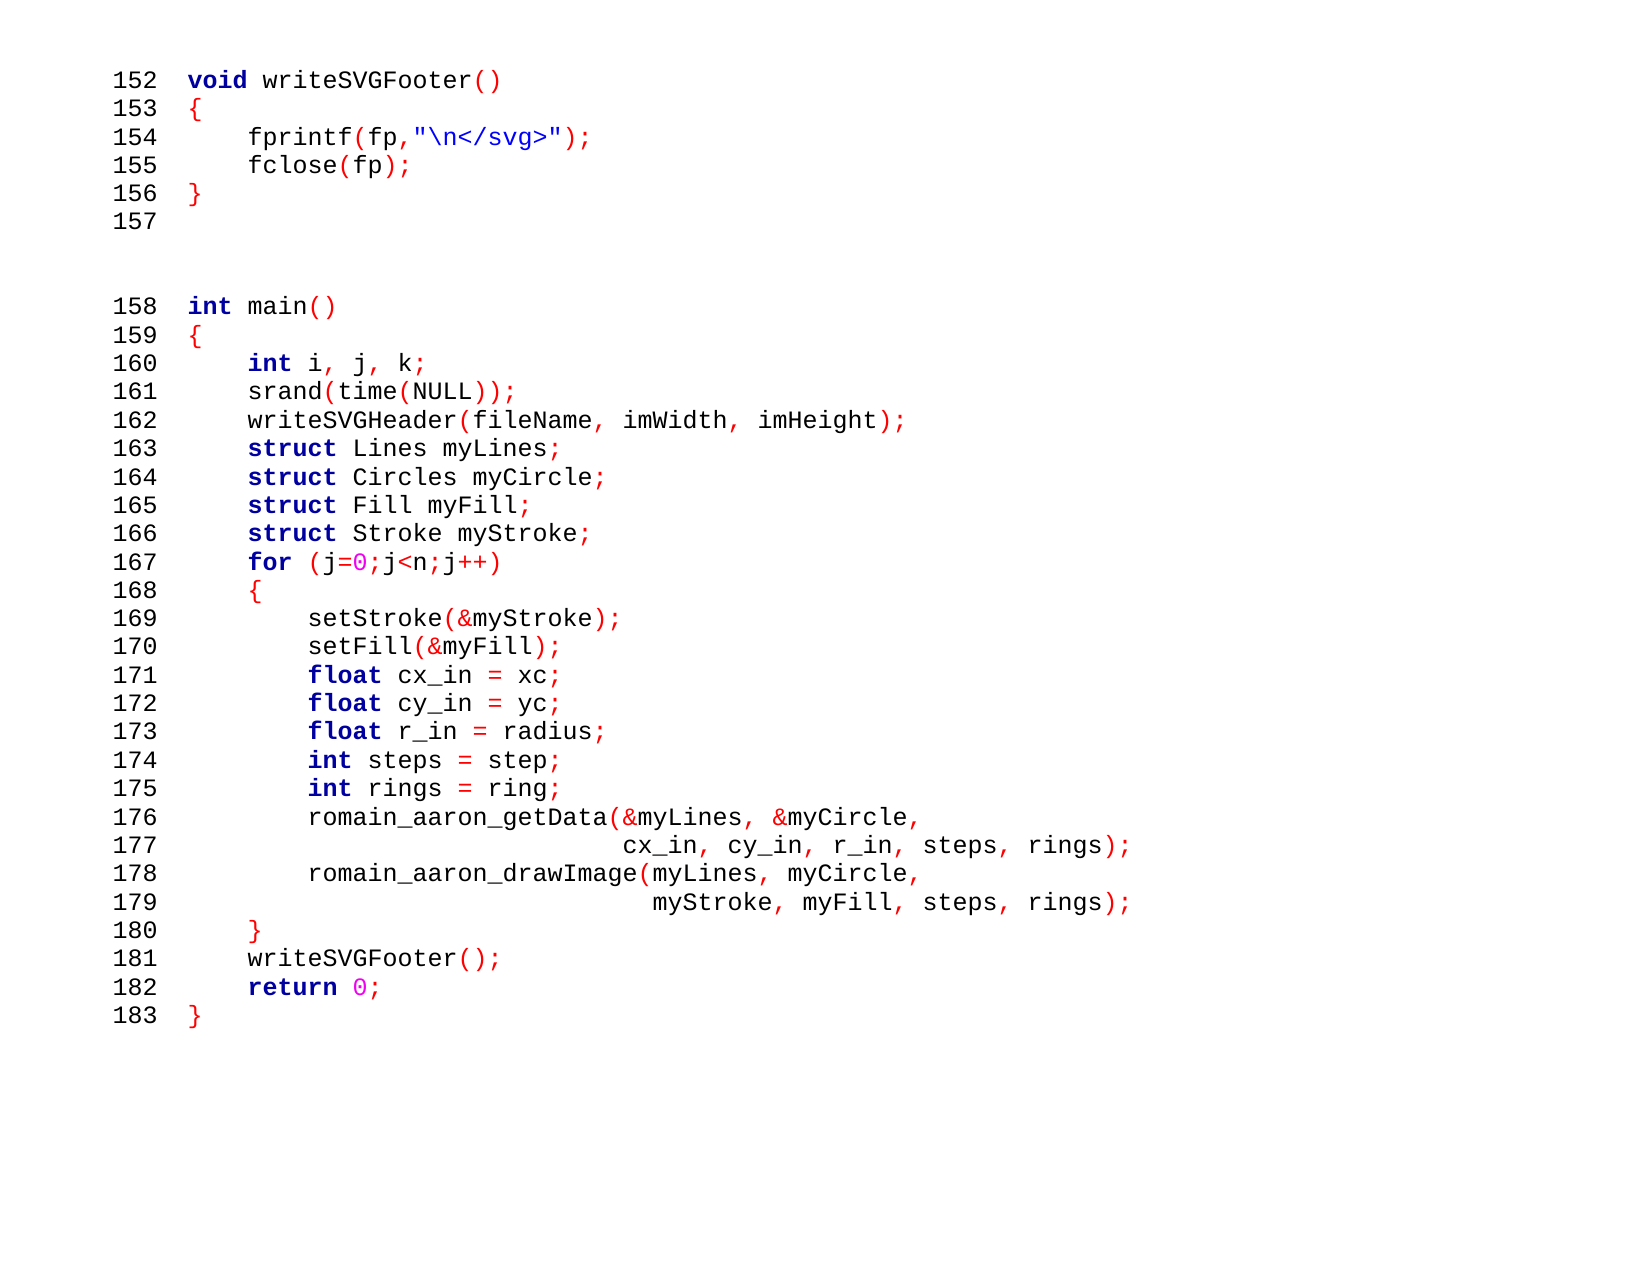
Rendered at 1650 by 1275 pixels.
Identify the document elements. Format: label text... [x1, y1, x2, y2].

subtitle 169 setStroke(&myStroke); [442, 606, 473, 634]
subtitle 168 { [112, 577, 1537, 606]
subtitle 153 { [112, 96, 1537, 124]
subtitle 179 myStroke, myFill, steps, rings); [1102, 889, 1537, 917]
subtitle 167 for (j=0;j<n;j++) [457, 549, 1537, 577]
subtitle 173 float r_in = radius; [472, 719, 503, 747]
subtitle 161 srand(time(NULL)); [322, 379, 338, 407]
subtitle 174 int steps = step; [112, 747, 368, 776]
subtitle 171 float cx_in = xc; [112, 662, 1537, 691]
subtitle 170 setFill(&myFill); [112, 634, 308, 662]
subtitle 177 cx_in, cy_in, r_in, steps, rings); [697, 832, 728, 861]
subtitle 156 } [112, 181, 1537, 209]
subtitle 160 int i, j, k; [412, 351, 1537, 379]
subtitle 175 int rings = ring; [112, 776, 368, 804]
subtitle 164 struct Circles myCircle; [592, 464, 1537, 492]
subtitle 172 float cy_in = yc; [547, 691, 1537, 719]
subtitle 174 int steps = step; [547, 747, 1537, 776]
subtitle 160 int i, j, k; [112, 351, 308, 379]
subtitle 178 romain_aaron_drawImage(myLines, myCircle, [112, 861, 308, 889]
subtitle 173 float r_in = radius; [112, 719, 398, 747]
subtitle 166 struct Stroke myStroke; [577, 521, 1537, 549]
subtitle 174 int steps = step; [457, 747, 488, 776]
subtitle 157 [112, 209, 1537, 237]
subtitle 179 myStroke, myFill, steps, rings); [772, 889, 803, 917]
subtitle 177 cx_in, cy_in, r_in, steps, rings); [892, 832, 923, 861]
subtitle 183 } [112, 1002, 1537, 1031]
subtitle 155 fclose(fp); [112, 152, 1537, 181]
subtitle 167 for (j=0;j<n;j++) [337, 549, 383, 577]
subtitle 179 myStroke, myFill, steps, rings); [892, 889, 923, 917]
subtitle 154 fprintf(fp,"\n</svg>"); [112, 124, 248, 152]
subtitle 170 setFill(&myFill); [412, 634, 443, 662]
subtitle 177 cx_in, cy_in, r_in, steps, rings); [802, 832, 833, 861]
subtitle 181 writeSVGFooter(); [112, 946, 248, 974]
subtitle 154 fprintf(fp,"\n</svg>"); [397, 124, 1537, 152]
subtitle 152 void writeSVGFooter() [112, 67, 1537, 96]
subtitle 176 romain_aaron_getData(&myLines, &myCircle, [907, 804, 1537, 832]
subtitle 158 int main() [112, 294, 248, 322]
subtitle 177 cx_in, cy_in, r_in, steps, rings); [1102, 832, 1537, 861]
subtitle 162 writeSVGHeader(fileName, imWidth, imHeight); [112, 407, 248, 436]
subtitle 176 romain_aaron_getData(&myLines, &myCircle, [112, 804, 308, 832]
subtitle 169 setStroke(&myStroke); [592, 606, 1537, 634]
subtitle 172 float cy_in = yc; [487, 691, 518, 719]
subtitle 177 cx_in, cy_in, r_in, steps, rings); [112, 832, 623, 861]
subtitle 182 return 0; [112, 974, 1537, 1002]
subtitle 169 setStroke(&myStroke); [112, 606, 308, 634]
subtitle 181 writeSVGFooter(); [457, 946, 1537, 974]
subtitle 175 int rings = ring; [457, 776, 488, 804]
subtitle 159 { [112, 322, 1537, 351]
subtitle 158 int main() [307, 294, 1537, 322]
subtitle 165 struct Fill myFill; [517, 492, 1537, 521]
subtitle 163 struct Lines myLines; [112, 436, 353, 464]
subtitle 167 for (j=0;j<n;j++) [427, 549, 443, 577]
subtitle 160 int i, j, k; [322, 351, 353, 379]
subtitle 179 myStroke, myFill, steps, rings); [112, 889, 653, 917]
subtitle 170 setFill(&myFill); [532, 634, 1537, 662]
subtitle 160 int i, j, k; [367, 351, 398, 379]
subtitle 162 writeSVGHeader(fileName, imWidth, imHeight); [877, 407, 1537, 436]
subtitle 164 struct Circles myCircle; [112, 464, 353, 492]
subtitle 167 for (j=0;j<n;j++) [397, 549, 413, 577]
subtitle 165 struct Fill myFill; [112, 492, 353, 521]
subtitle 161 srand(time(NULL)); [472, 379, 1537, 407]
subtitle 166 struct Stroke myStroke; [112, 521, 353, 549]
subtitle 161 srand(time(NULL)); [397, 379, 413, 407]
subtitle 178 romain_aaron_drawImage(myLines, myCircle, [907, 861, 1537, 889]
subtitle 180 } [112, 917, 1537, 946]
subtitle 176 romain_aaron_getData(&myLines, &myCircle, [742, 804, 788, 832]
subtitle 179 myStroke, myFill, steps, rings); [997, 889, 1028, 917]
subtitle 172 float cy_in = yc; [112, 691, 398, 719]
subtitle 177 cx_in, cy_in, r_in, steps, rings); [997, 832, 1028, 861]
subtitle 161 srand(time(NULL)); [112, 379, 248, 407]
subtitle 173 float r_in = radius; [592, 719, 1537, 747]
subtitle 163 struct Lines myLines; [547, 436, 1537, 464]
subtitle 167 for (j=0;j<n;j++) [112, 549, 323, 577]
subtitle 175 int rings = ring; [547, 776, 1537, 804]
